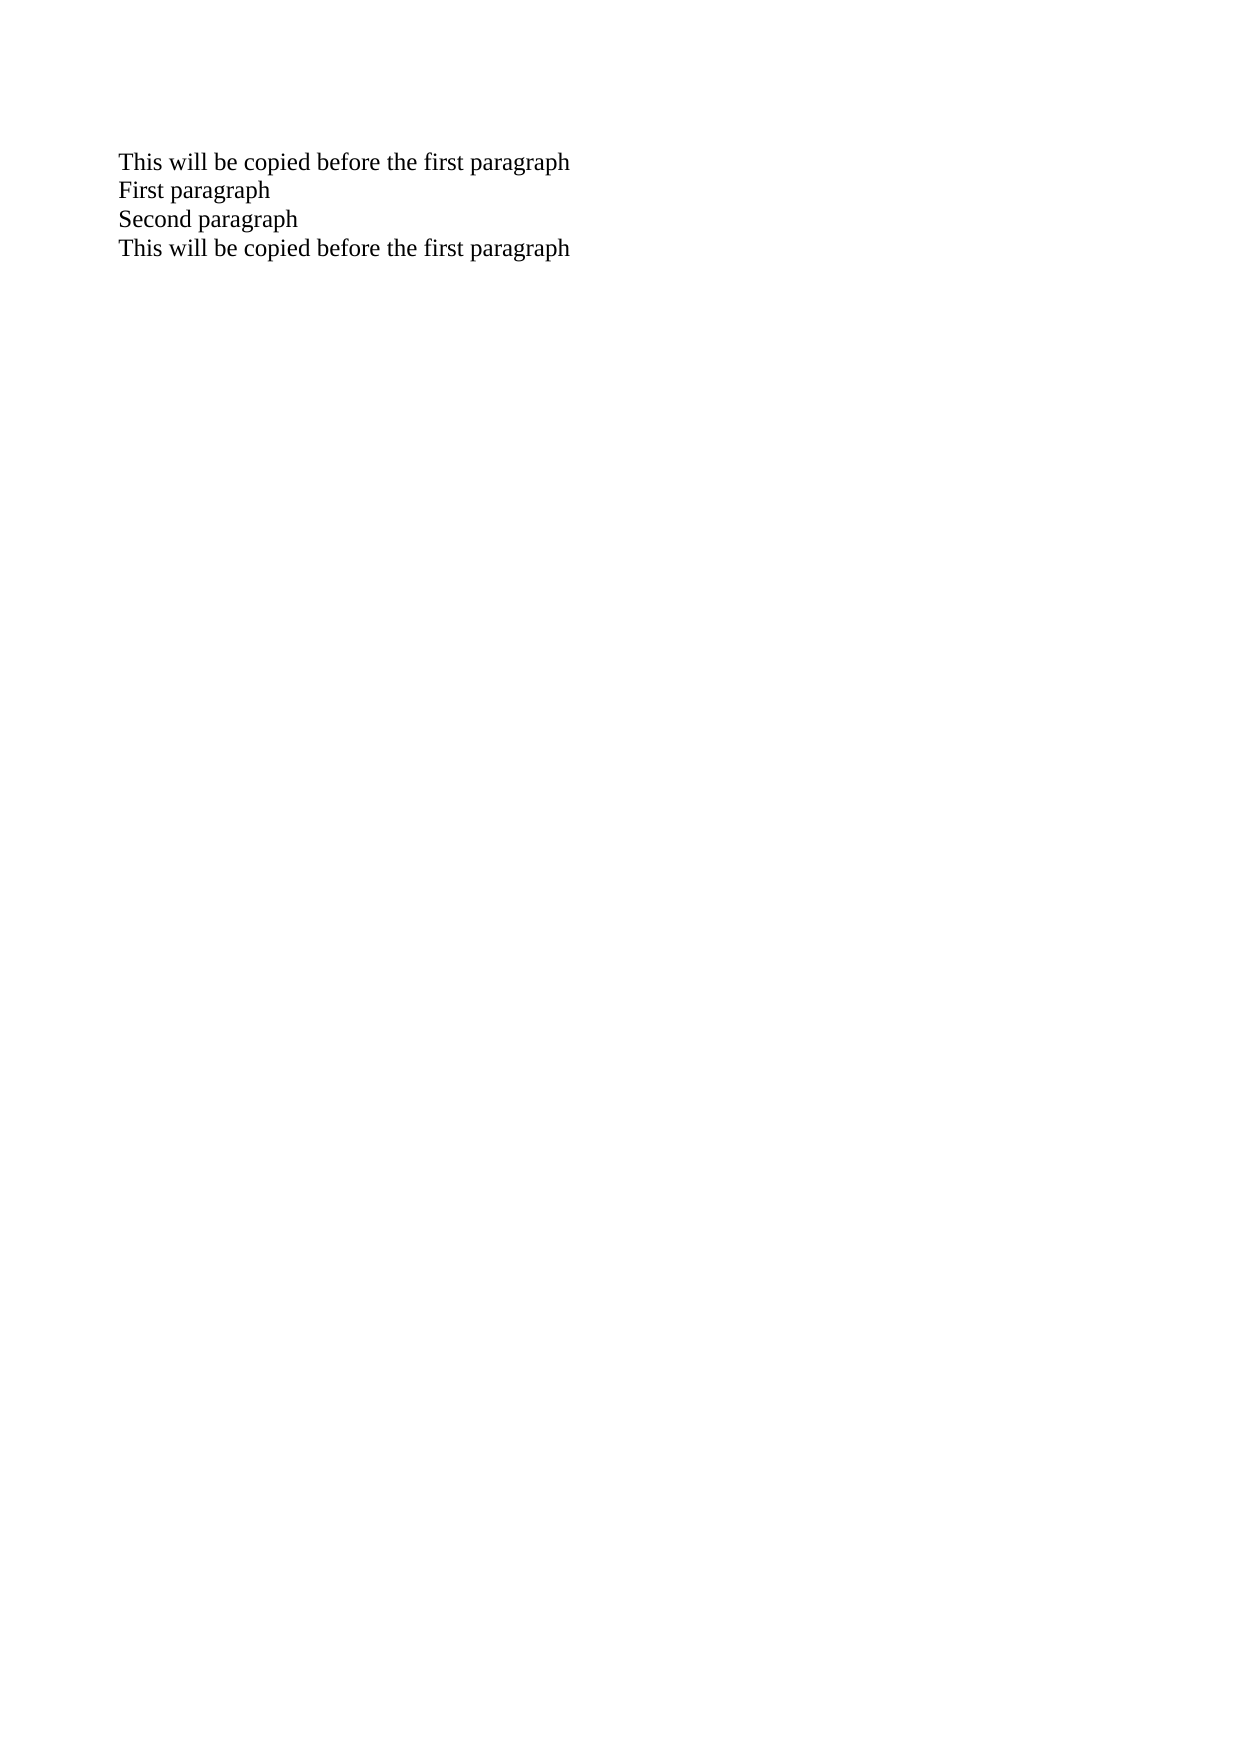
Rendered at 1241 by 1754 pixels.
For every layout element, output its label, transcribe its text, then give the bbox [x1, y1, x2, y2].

text Second paragraph [118, 204, 1122, 233]
text This will be copied before the first paragraph [118, 233, 1122, 262]
text First paragraph [118, 176, 1122, 204]
text This will be copied before the first paragraph [118, 147, 1122, 176]
